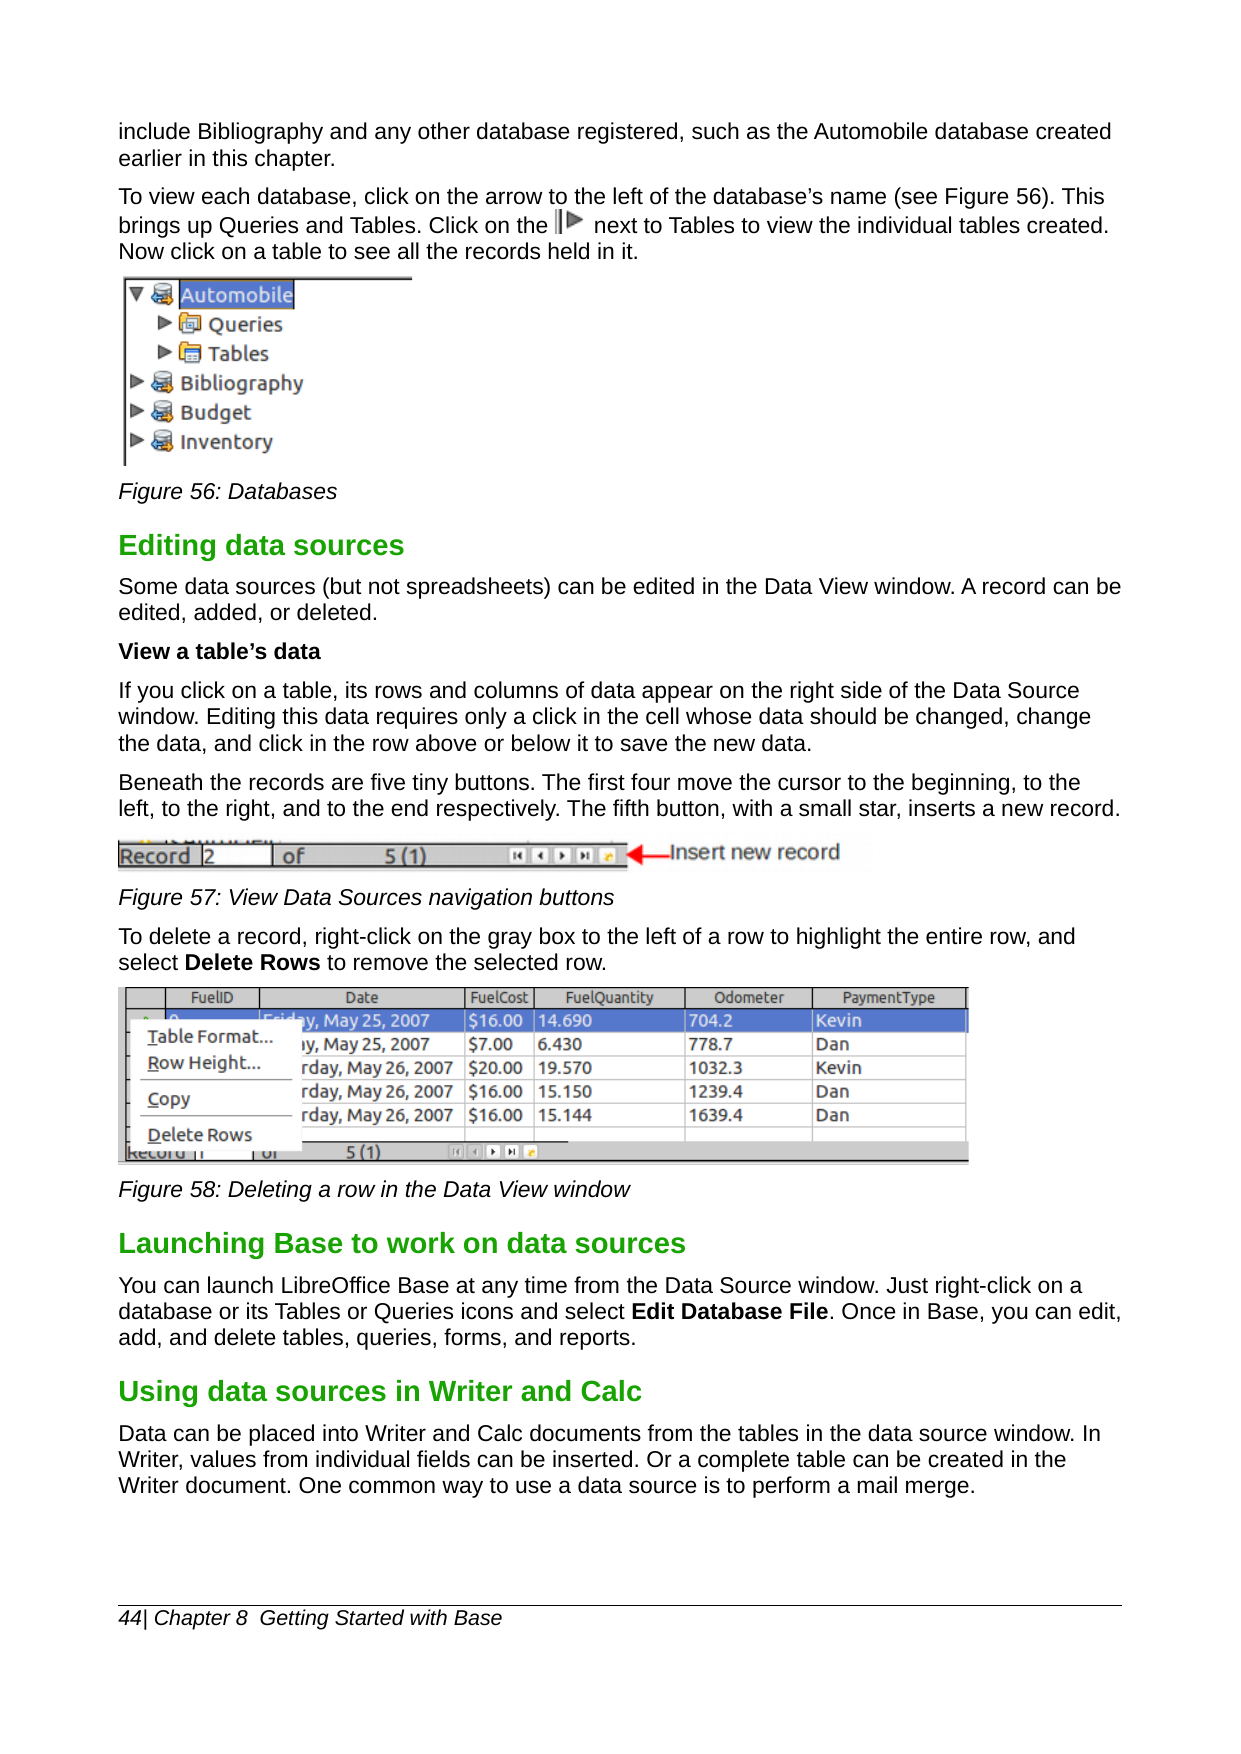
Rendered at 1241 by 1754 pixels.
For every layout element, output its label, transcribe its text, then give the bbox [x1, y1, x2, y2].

subtitle Using data sources in Writer and Calc [118, 1374, 1122, 1408]
text include Bibliography and any other database registered, such as the Automobile database created earlier in this chapter. [118, 118, 1122, 171]
text Beneath the records are five tiny buttons. The first four move the cursor to the beginning, to the left, to the right, and to the end respectively. The fifth button, with a small star, inserts a new record. [118, 768, 1122, 821]
text View a table’s data [118, 638, 1122, 664]
text Figure 58: Deleting a row in the Data View window [118, 1176, 969, 1203]
text If you click on a table, its rows and columns of data appear on the right side of the Data Source window. Editing this data requires only a click in the cell whose data should be changed, change the data, and click in the row above or below it to save the new data. [118, 677, 1122, 756]
text Figure 57: View Data Sources navigation buttons [118, 884, 873, 911]
picture [118, 987, 969, 1165]
picture [122, 276, 413, 466]
text To view each database, click on the arrow to the left of the database’s name (see Figure 56). This brings up Queries and Tables. Click on the next to Tables to view the individual tables created. Now click on a table to see all the records held in it. [118, 183, 1122, 264]
text You can launch LibreOffice Base at any time from the Data Source window. Just right-click on a database or its Tables or Queries icons and select Edit Database File. Once in Base, you can edit, add, and delete tables, queries, forms, and reports. [118, 1272, 1122, 1351]
subtitle Editing data sources [118, 528, 1122, 561]
text Figure 56: Databases [118, 478, 416, 504]
text Data can be placed into Writer and Calc documents from the tables in the data source window. In Writer, values from individual fields can be inserted. Or a complete table can be created in the Writer document. One common way to use a data source is to perform a mail merge. [118, 1420, 1122, 1499]
picture [554, 209, 588, 234]
subtitle Launching Base to work on data sources [118, 1226, 1122, 1260]
text Some data sources (but not spreadsheets) can be edited in the Data View window. A record can be edited, added, or deleted. [118, 573, 1122, 626]
text To delete a record, right-click on the gray box to the left of a row to highlight the entire row, and select Delete Rows to remove the selected row. [118, 923, 1122, 975]
picture [118, 833, 873, 873]
